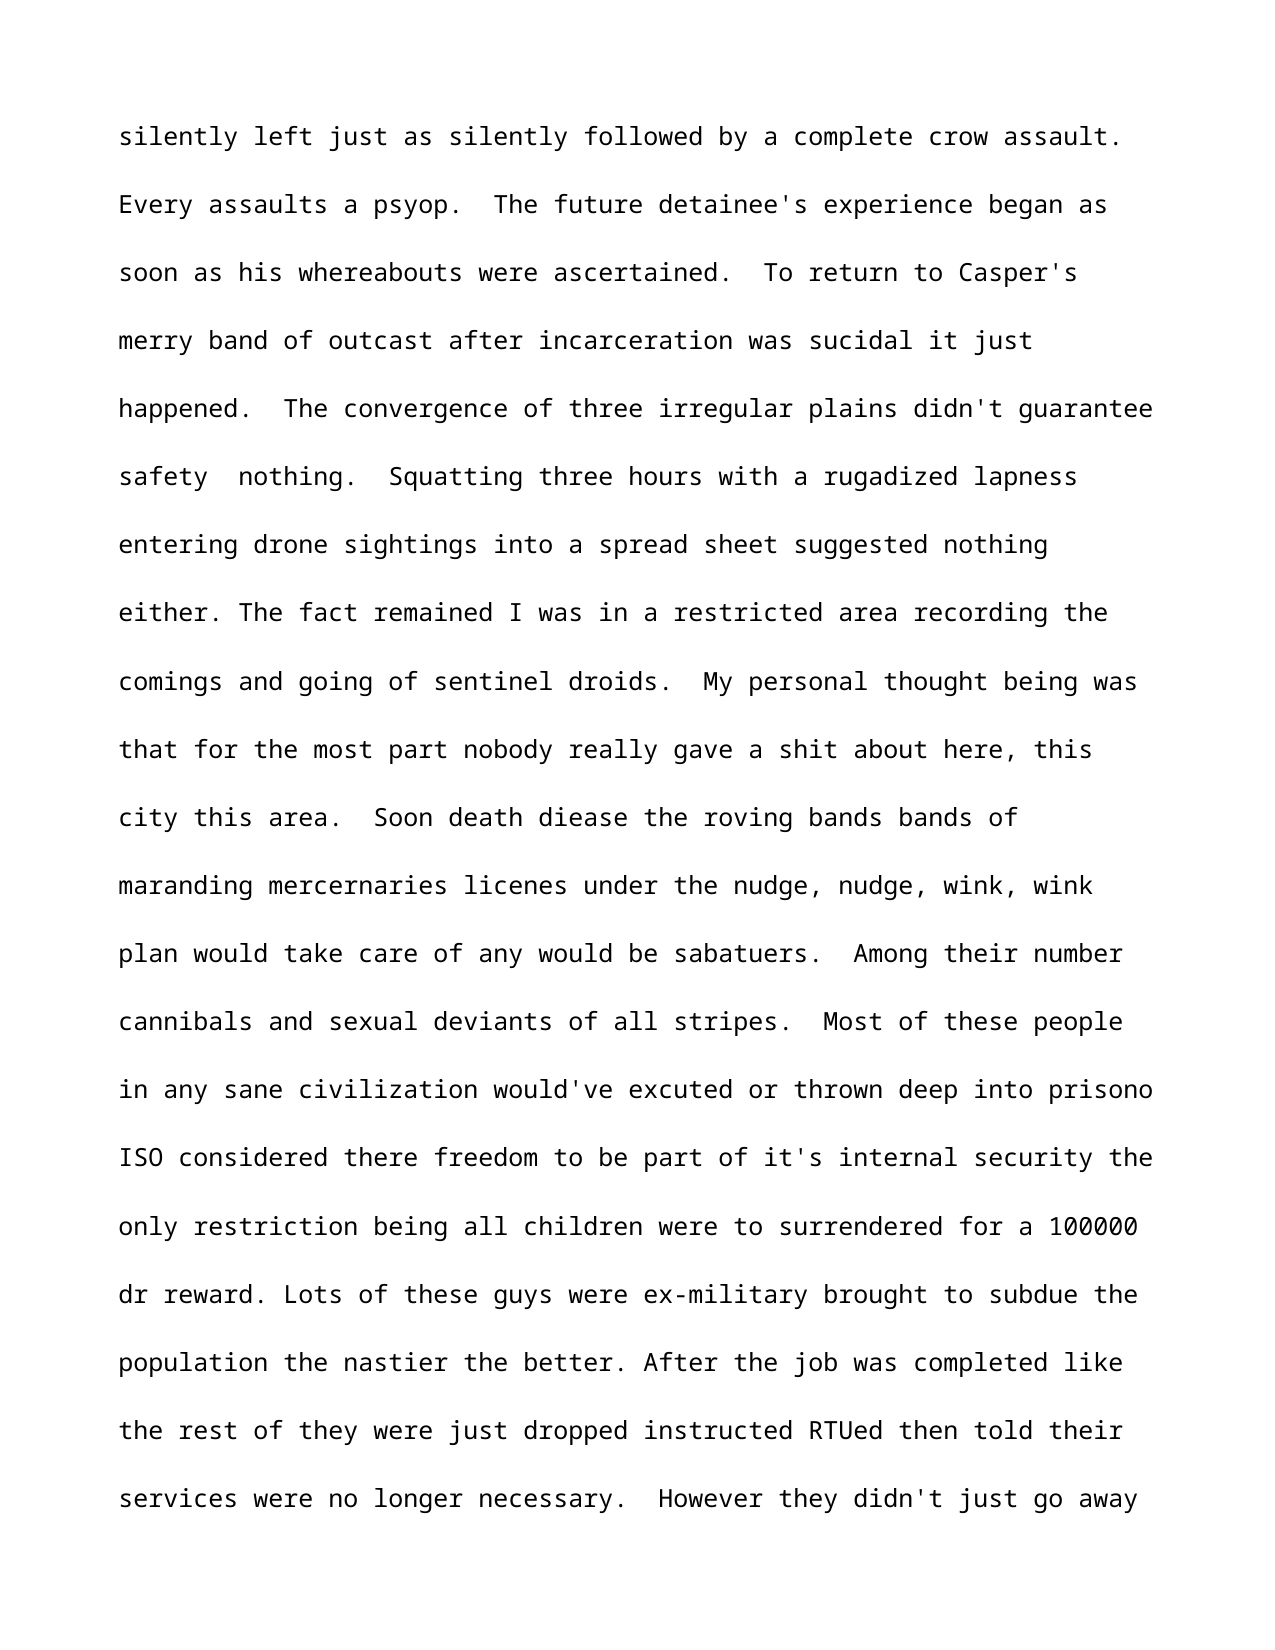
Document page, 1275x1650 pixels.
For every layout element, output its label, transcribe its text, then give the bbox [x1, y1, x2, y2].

text silently left just as silently followed by a complete crow assault. Every assaults a psyop. The future detainee's experience began as soon as his whereabouts were ascertained. To return to Casper's merry band of outcast after incarceration was sucidal it just happened. The convergence of three irregular plains didn't guarantee safety nothing. Squatting three hours with a rugadized lapness entering drone sightings into a spread sheet suggested nothing either. The fact remained I was in a restricted area recording the comings and going of sentinel droids. My personal thought being was [118, 118, 1157, 697]
text that for the most part nobody really gave a shit about here, this city this area. Soon death diease the roving bands bands of maranding mercernaries licenes under the nudge, nudge, wink, wink plan would take care of any would be sabatuers. Among their number cannibals and sexual deviants of all stripes. Most of these people in any sane civilization would've excuted or thrown deep into prisono [118, 731, 1157, 1106]
text ISO considered there freedom to be part of it's internal security the only restriction being all children were to surrendered for a 100000 dr reward. Lots of these guys were ex-military brought to subdue the population the nastier the better. After the job was completed like the rest of they were just dropped instructed RTUed then told their services were no longer necessary. However they didn't just go away [118, 1140, 1157, 1515]
